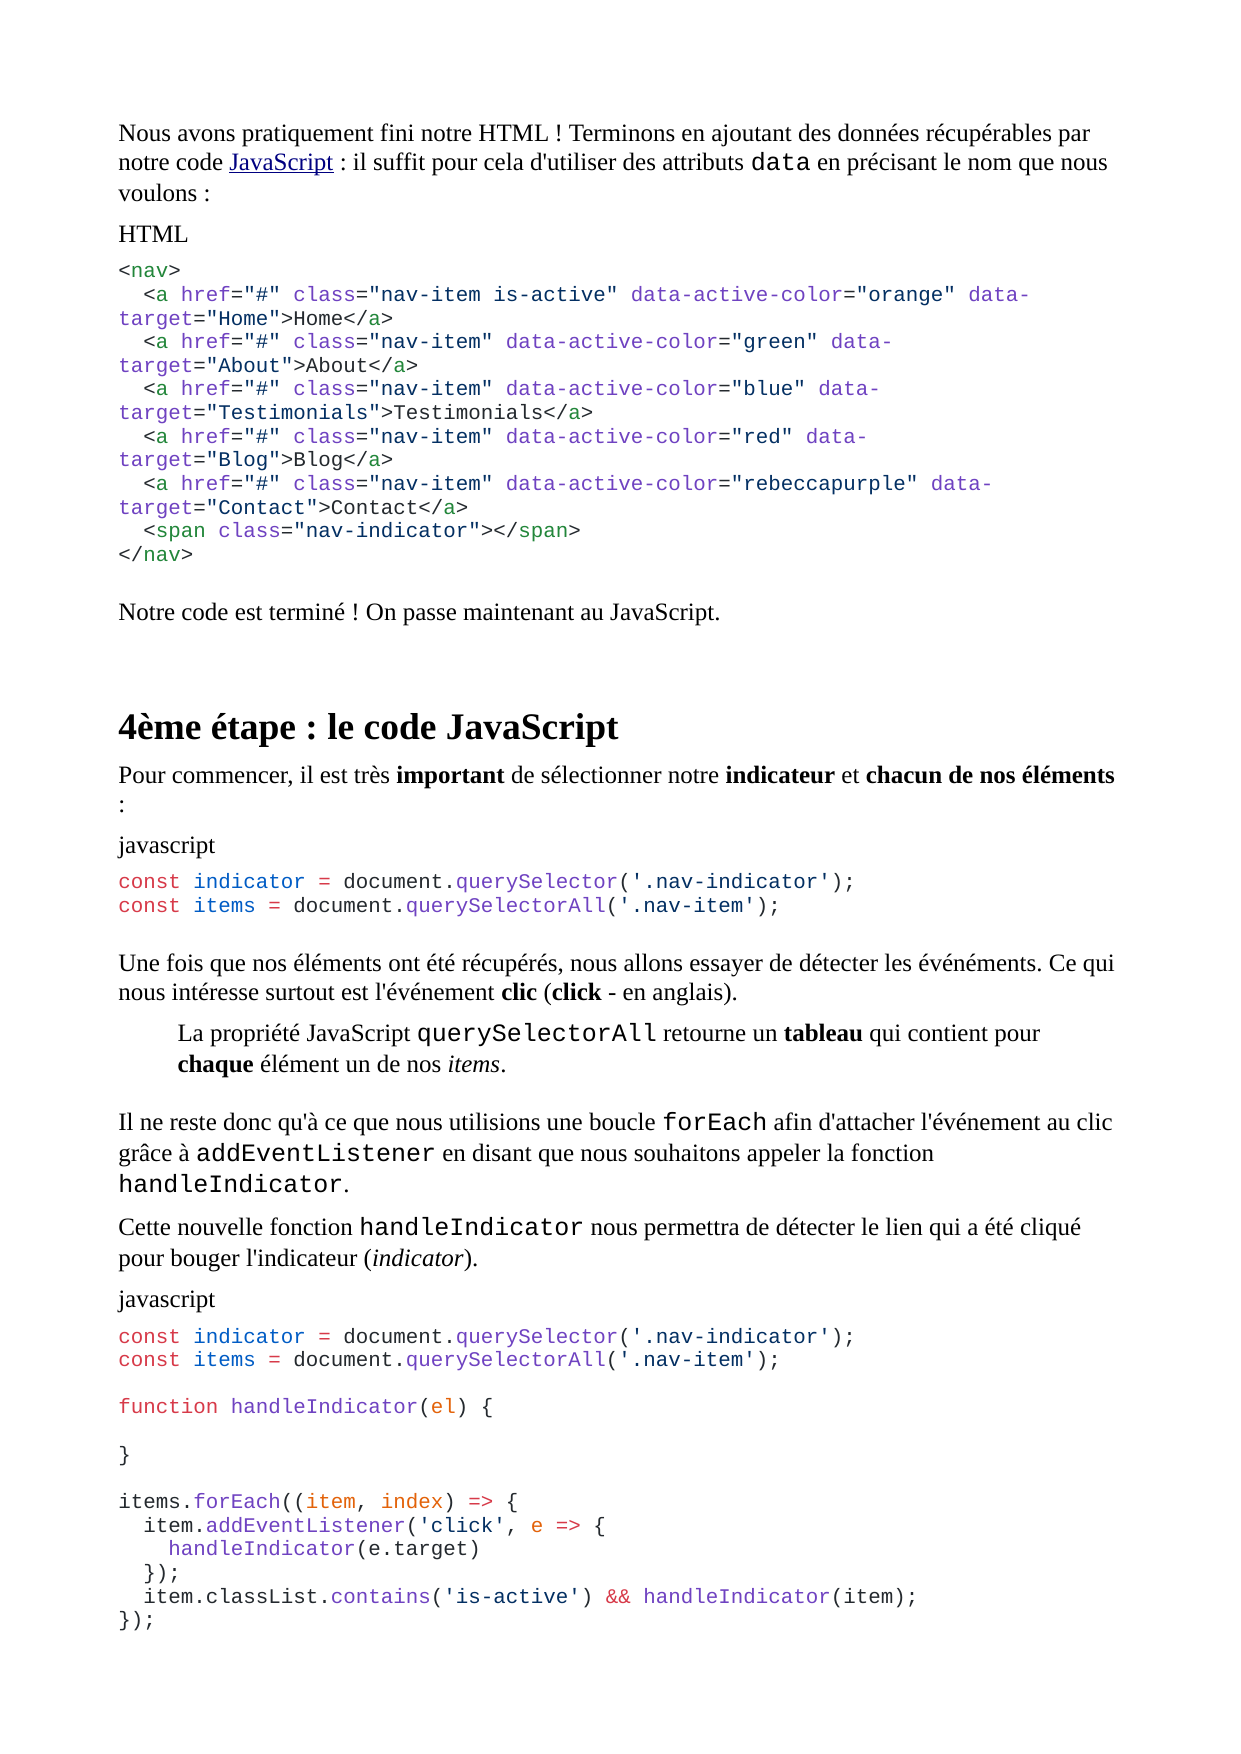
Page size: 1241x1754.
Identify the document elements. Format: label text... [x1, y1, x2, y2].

text }); [118, 1562, 1122, 1586]
text <a href="#" class="nav-item" data-active-color="blue" data-target="Testimonials">Testimonials</a> [118, 378, 1122, 426]
text item.classList.contains('is-active') && handleIndicator(item); [118, 1586, 1122, 1609]
text items.forEach((item, index) => { [118, 1491, 1122, 1515]
text javascript [118, 1284, 1122, 1313]
text Nous avons pratiquement fini notre HTML ! Terminons en ajoutant des données récupérables par notre code JavaScript : il suffit pour cela d'utiliser des attributs data en précisant le nom que nous voulons : [118, 118, 1122, 206]
text <nav> [118, 260, 1122, 284]
text <span class="nav-indicator"></span> [118, 520, 1122, 544]
text Pour commencer, il est très important de sélectionner notre indicateur et chacun de nos éléments : [118, 760, 1122, 818]
text handleIndicator(e.target) [118, 1538, 1122, 1562]
text Notre code est terminé ! On passe maintenant au JavaScript. [118, 597, 1122, 626]
subtitle 4ème étape : le code JavaScript [118, 704, 1122, 748]
text javascript [118, 830, 1122, 859]
text <a href="#" class="nav-item" data-active-color="green" data-target="About">About</a> [118, 331, 1122, 378]
text <a href="#" class="nav-item" data-active-color="red" data-target="Blog">Blog</a> [118, 426, 1122, 473]
text }); [118, 1609, 1122, 1633]
text } [118, 1444, 1122, 1467]
text <a href="#" class="nav-item is-active" data-active-color="orange" data-target="Home">Home</a> [118, 284, 1122, 331]
text const items = document.querySelectorAll('.nav-item'); [118, 1349, 1122, 1373]
text const indicator = document.querySelector('.nav-indicator'); [118, 871, 1122, 895]
text function handleIndicator(el) { [118, 1397, 1122, 1420]
text </nav> [118, 544, 1122, 568]
text Il ne reste donc qu'à ce que nous utilisions une boucle forEach afin d'attacher l'événement au clic grâce à addEventListener en disant que nous souhaitons appeler la fonction handleIndicator. [118, 1107, 1122, 1200]
text const indicator = document.querySelector('.nav-indicator'); [118, 1326, 1122, 1349]
text Une fois que nos éléments ont été récupérés, nous allons essayer de détecter les événéments. Ce qui nous intéresse surtout est l'événement clic (click - en anglais). [118, 948, 1122, 1006]
text const items = document.querySelectorAll('.nav-item'); [118, 895, 1122, 919]
text La propriété JavaScript querySelectorAll retourne un tableau qui contient pour chaque élément un de nos items. [177, 1018, 1063, 1078]
text item.addEventListener('click', e => { [118, 1515, 1122, 1538]
text <a href="#" class="nav-item" data-active-color="rebeccapurple" data-target="Contact">Contact</a> [118, 473, 1122, 520]
text Cette nouvelle fonction handleIndicator nous permettra de détecter le lien qui a été cliqué pour bouger l'indicateur (indicator). [118, 1212, 1122, 1272]
text HTML [118, 219, 1122, 248]
